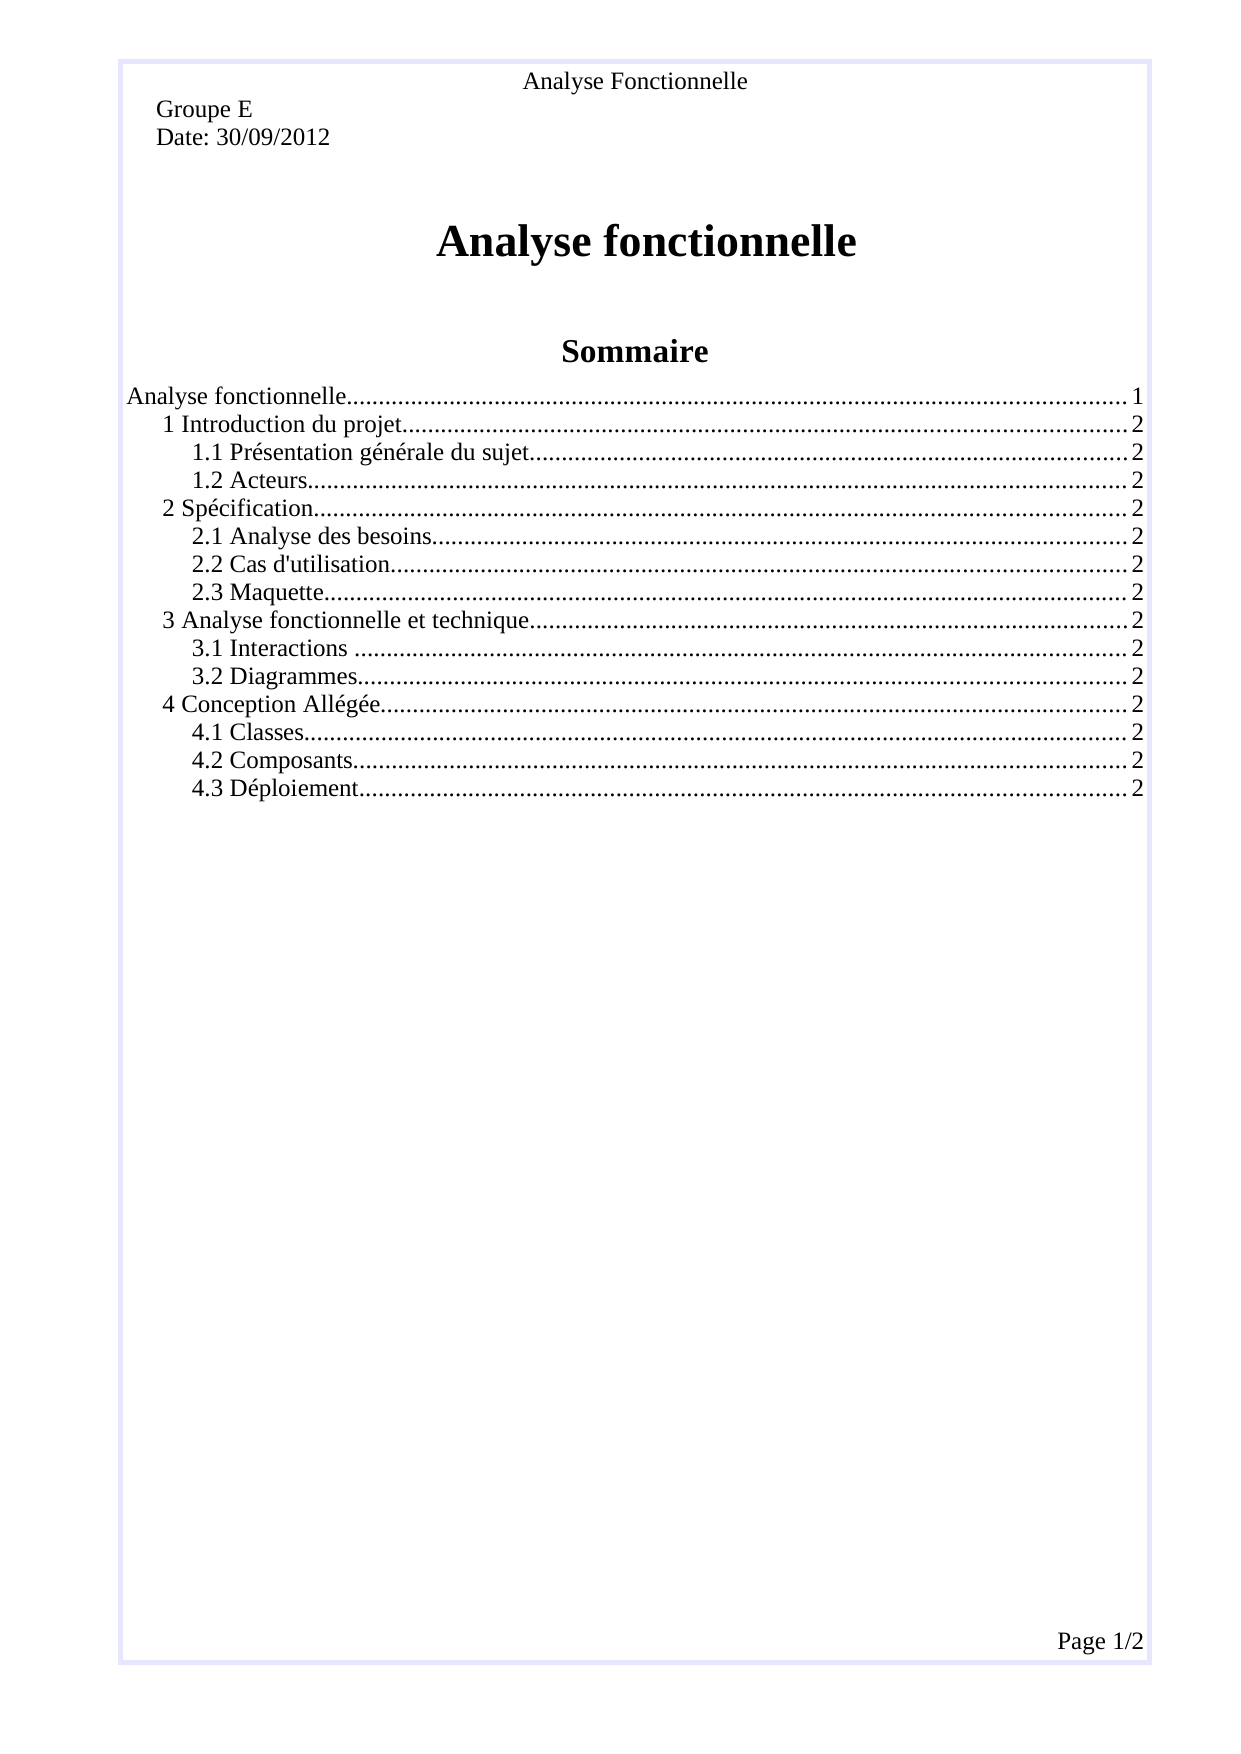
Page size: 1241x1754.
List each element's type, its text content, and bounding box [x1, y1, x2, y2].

text 2.2 Cas d'utilisation 2 [185, 550, 1144, 578]
text 4.2 Composants 2 [185, 746, 1144, 774]
text Analyse fonctionnelle 1 [126, 382, 1144, 410]
text 4 Conception Allégée 2 [156, 690, 1144, 718]
text 3.1 Interactions 2 [185, 634, 1144, 662]
text 4.1 Classes 2 [185, 718, 1144, 746]
text 3.2 Diagrammes 2 [185, 662, 1144, 690]
subtitle Sommaire [126, 332, 1144, 369]
text 2 Spécification 2 [156, 494, 1144, 522]
subtitle Analyse fonctionnelle [126, 216, 1144, 267]
text 2.3 Maquette 2 [185, 578, 1144, 606]
text 4.3 Déploiement 2 [185, 774, 1144, 802]
text 1 Introduction du projet 2 [156, 410, 1144, 438]
text 1.2 Acteurs 2 [185, 466, 1144, 494]
text 2.1 Analyse des besoins 2 [185, 522, 1144, 550]
text 3 Analyse fonctionnelle et technique 2 [156, 606, 1144, 634]
text 1.1 Présentation générale du sujet 2 [185, 438, 1144, 466]
